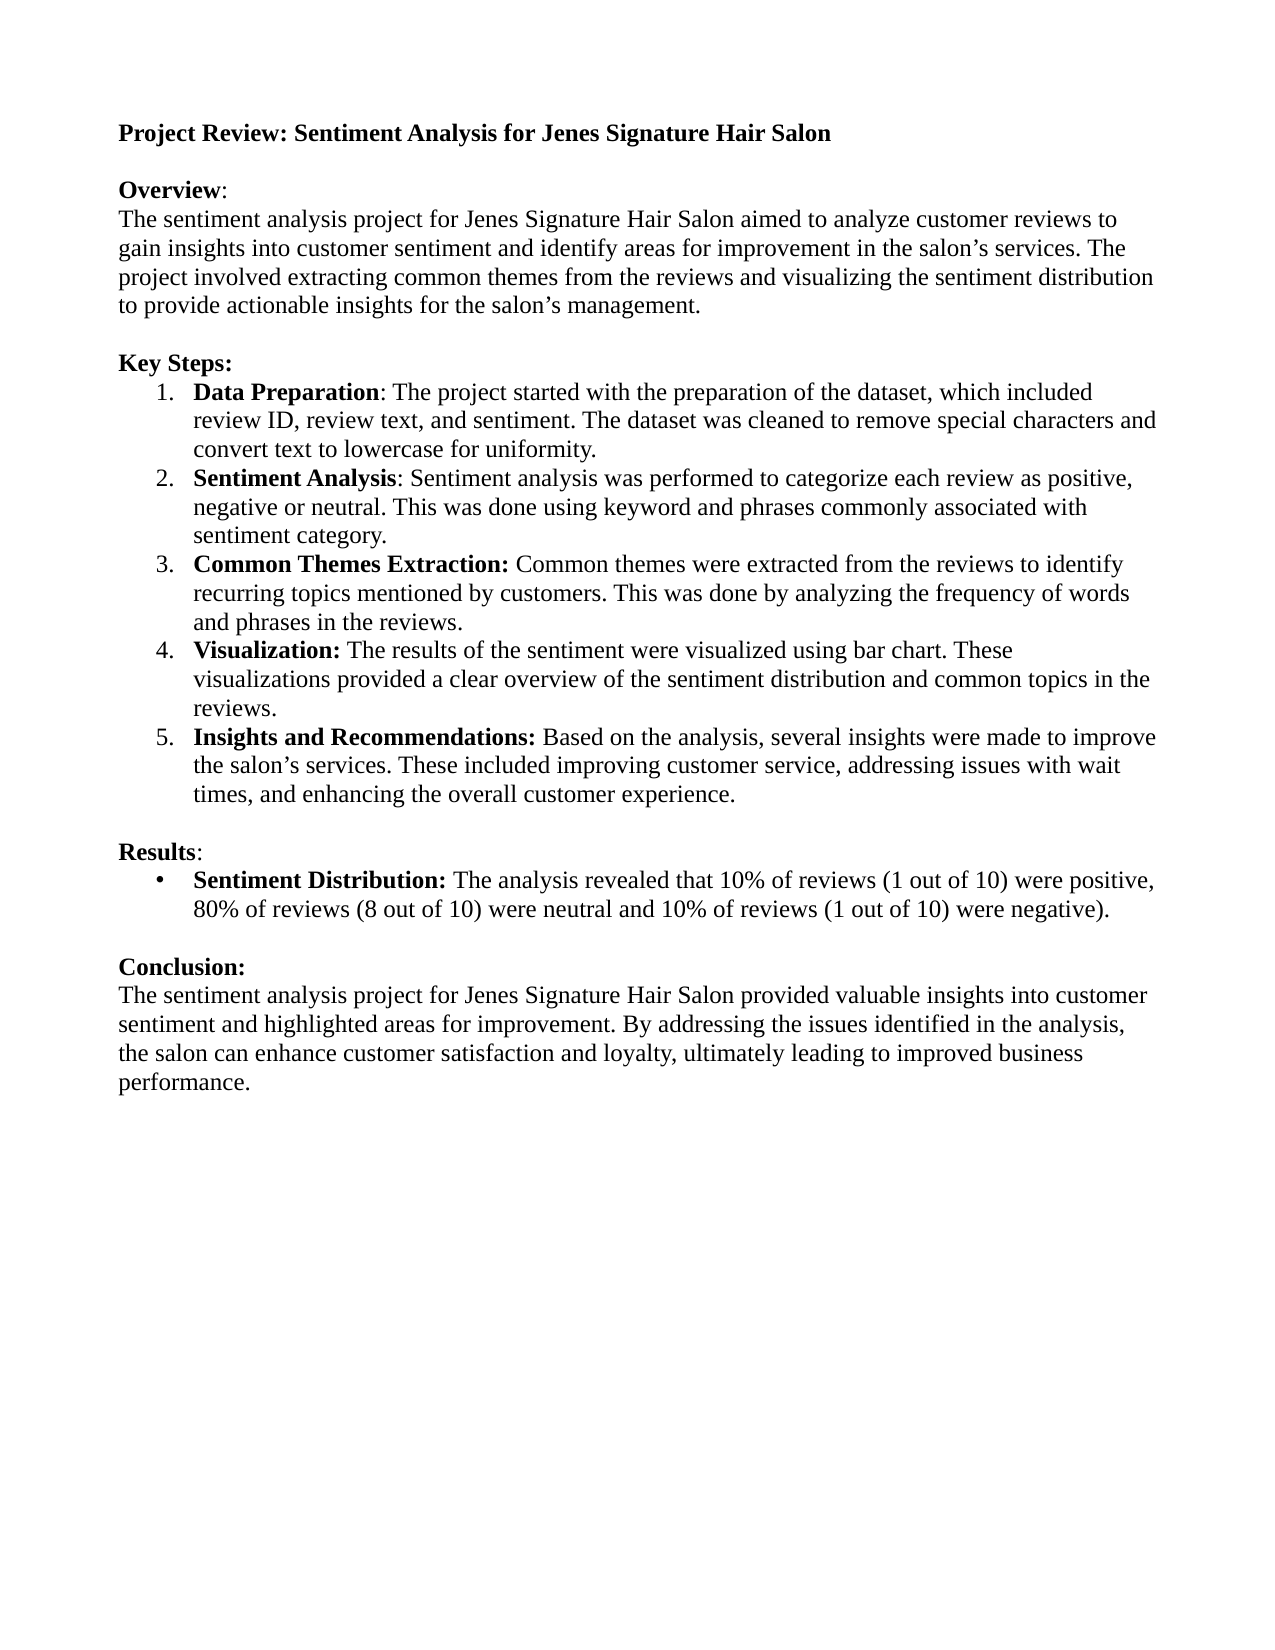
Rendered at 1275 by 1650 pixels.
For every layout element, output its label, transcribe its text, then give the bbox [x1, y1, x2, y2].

text Conclusion: [118, 952, 1157, 981]
text Overview: [118, 176, 1157, 204]
list Visualization: The results of the sentiment were visualized using bar chart. These visualizations provided a clear overview of the sentiment distribution and common topics in the reviews. [156, 636, 1157, 722]
text Key Steps: [118, 348, 1157, 377]
list Data Preparation: The project started with the preparation of the dataset, which included review ID, review text, and sentiment. The dataset was cleaned to remove special characters and convert text to lowercase for uniformity. [156, 377, 1157, 463]
list Sentiment Analysis: Sentiment analysis was performed to categorize each review as positive, negative or neutral. This was done using keyword and phrases commonly associated with sentiment category. [156, 463, 1157, 549]
list Common Themes Extraction: Common themes were extracted from the reviews to identify recurring topics mentioned by customers. This was done by analyzing the frequency of words and phrases in the reviews. [156, 549, 1157, 636]
text Results: [118, 837, 1157, 866]
text The sentiment analysis project for Jenes Signature Hair Salon aimed to analyze customer reviews to gain insights into customer sentiment and identify areas for improvement in the salon’s services. The project involved extracting common themes from the reviews and visualizing the sentiment distribution to provide actionable insights for the salon’s management. [118, 204, 1157, 319]
list Insights and Recommendations: Based on the analysis, several insights were made to improve the salon’s services. These included improving customer service, addressing issues with wait times, and enhancing the overall customer experience. [156, 722, 1157, 808]
text Project Review: Sentiment Analysis for Jenes Signature Hair Salon [118, 118, 1157, 147]
text The sentiment analysis project for Jenes Signature Hair Salon provided valuable insights into customer sentiment and highlighted areas for improvement. By addressing the issues identified in the analysis, the salon can enhance customer satisfaction and loyalty, ultimately leading to improved business performance. [118, 981, 1157, 1096]
list Sentiment Distribution: The analysis revealed that 10% of reviews (1 out of 10) were positive, 80% of reviews (8 out of 10) were neutral and 10% of reviews (1 out of 10) were negative). [156, 866, 1157, 923]
